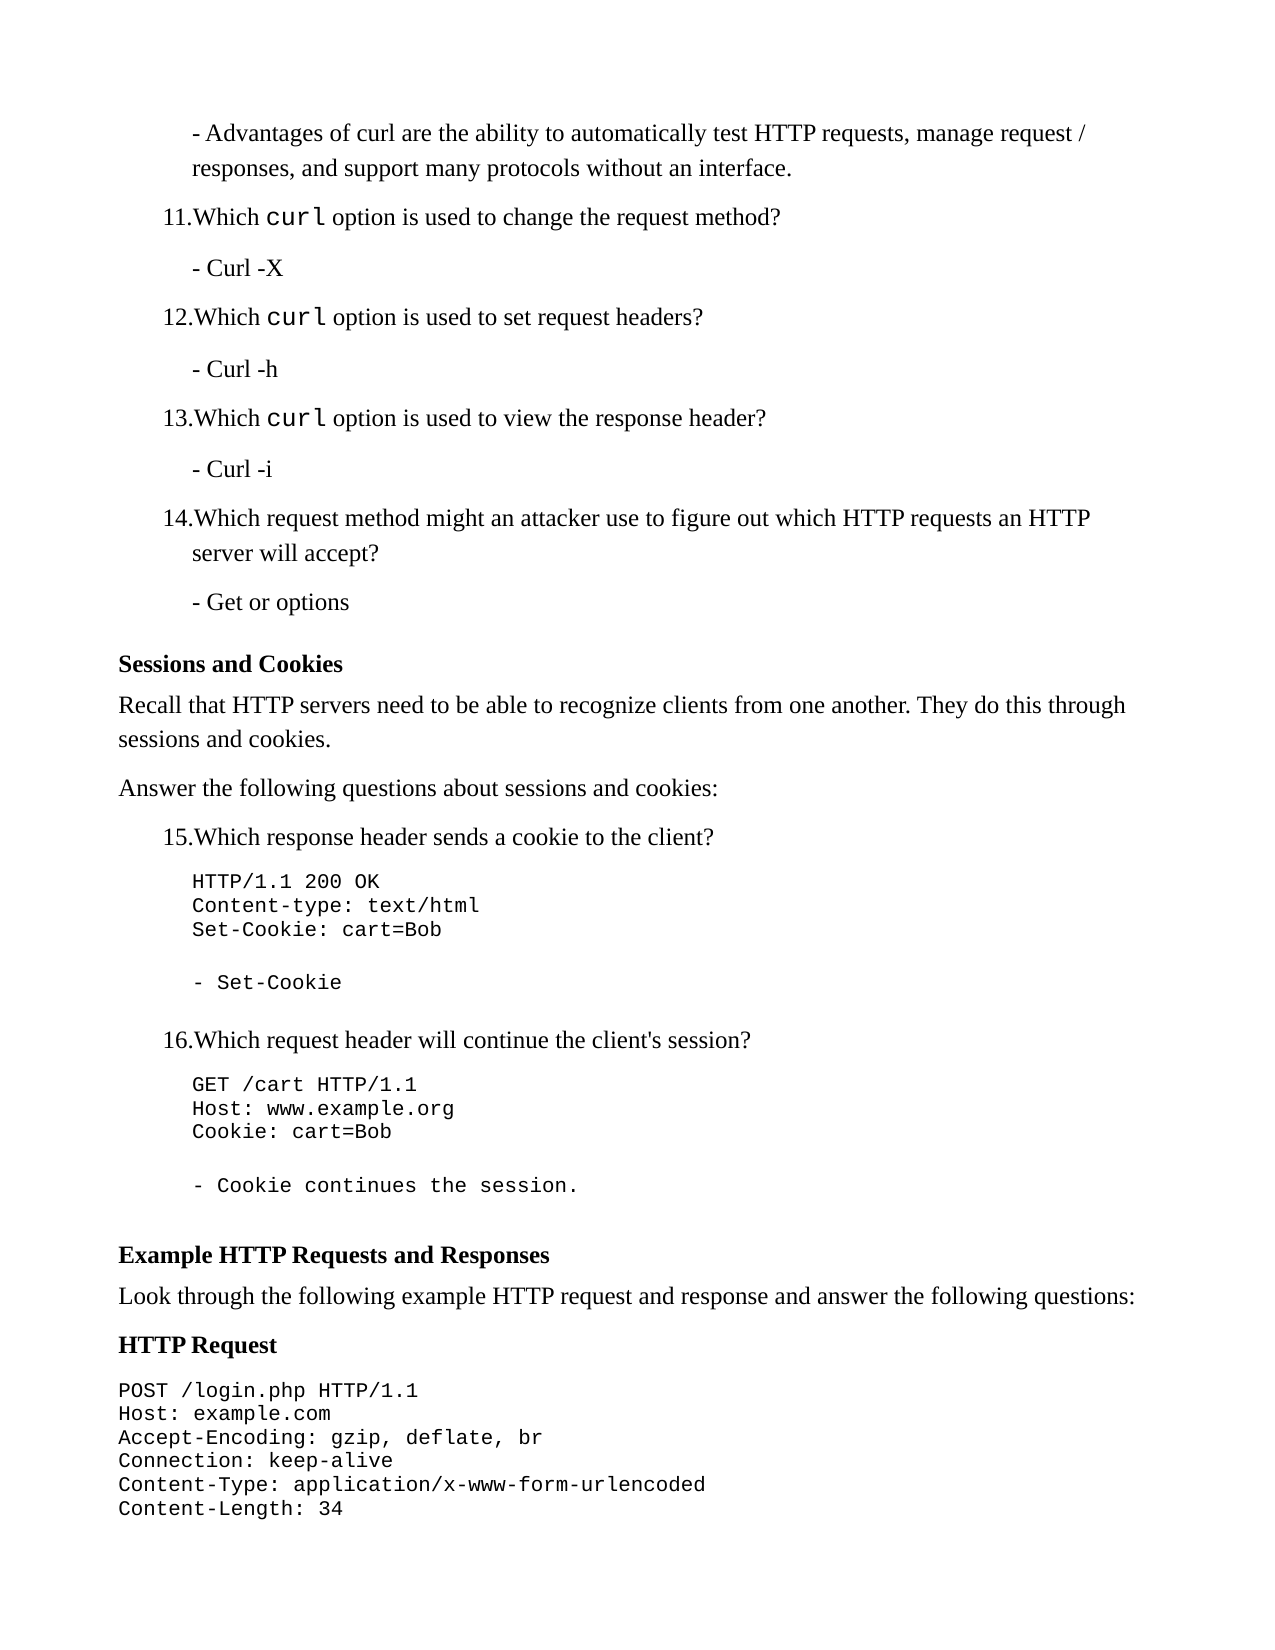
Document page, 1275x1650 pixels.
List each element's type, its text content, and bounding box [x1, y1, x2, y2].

text POST /login.php HTTP/1.1 [118, 1379, 1157, 1403]
list Set-Cookie: cart=Bob [162, 919, 1157, 942]
text HTTP Request [118, 1331, 1157, 1359]
list GET /cart HTTP/1.1 [162, 1074, 1157, 1098]
list - Get or options [162, 587, 1157, 616]
list Cookie: cart=Bob [162, 1121, 1157, 1145]
list - Advantages of curl are the ability to automatically test HTTP requests, manage request / responses, and support many protocols without an interface. [162, 118, 1157, 181]
list Which curl option is used to set request headers? [162, 302, 1157, 333]
list - Curl -h [162, 354, 1157, 383]
list Content-type: text/html [162, 895, 1157, 919]
list - Curl -i [162, 454, 1157, 483]
list Which request header will continue the client's session? [162, 1025, 1157, 1054]
text Recall that HTTP servers need to be able to recognize clients from one another. They do this through sessions and cookies. [118, 690, 1157, 753]
list Host: www.example.org [162, 1098, 1157, 1121]
text Host: example.com [118, 1403, 1157, 1427]
text Content-Type: application/x-www-form-urlencoded [118, 1474, 1157, 1498]
text Look through the following example HTTP request and response and answer the following questions: [118, 1281, 1157, 1310]
text Content-Length: 34 [118, 1498, 1157, 1521]
list - Set-Cookie [162, 972, 1157, 996]
text Connection: keep-alive [118, 1451, 1157, 1474]
subtitle Example HTTP Requests and Responses [118, 1240, 1157, 1269]
list Which response header sends a cookie to the client? [162, 822, 1157, 851]
list Which curl option is used to change the request method? [162, 202, 1157, 232]
text Answer the following questions about sessions and cookies: [118, 773, 1157, 802]
text Accept-Encoding: gzip, deflate, br [118, 1427, 1157, 1451]
subtitle Sessions and Cookies [118, 649, 1157, 677]
list - Curl -X [162, 253, 1157, 282]
list HTTP/1.1 200 OK [162, 872, 1157, 895]
list Which curl option is used to view the response header? [162, 403, 1157, 434]
list - Cookie continues the session. [162, 1174, 1157, 1198]
list Which request method might an attacker use to figure out which HTTP requests an HTTP server will accept? [162, 503, 1157, 567]
